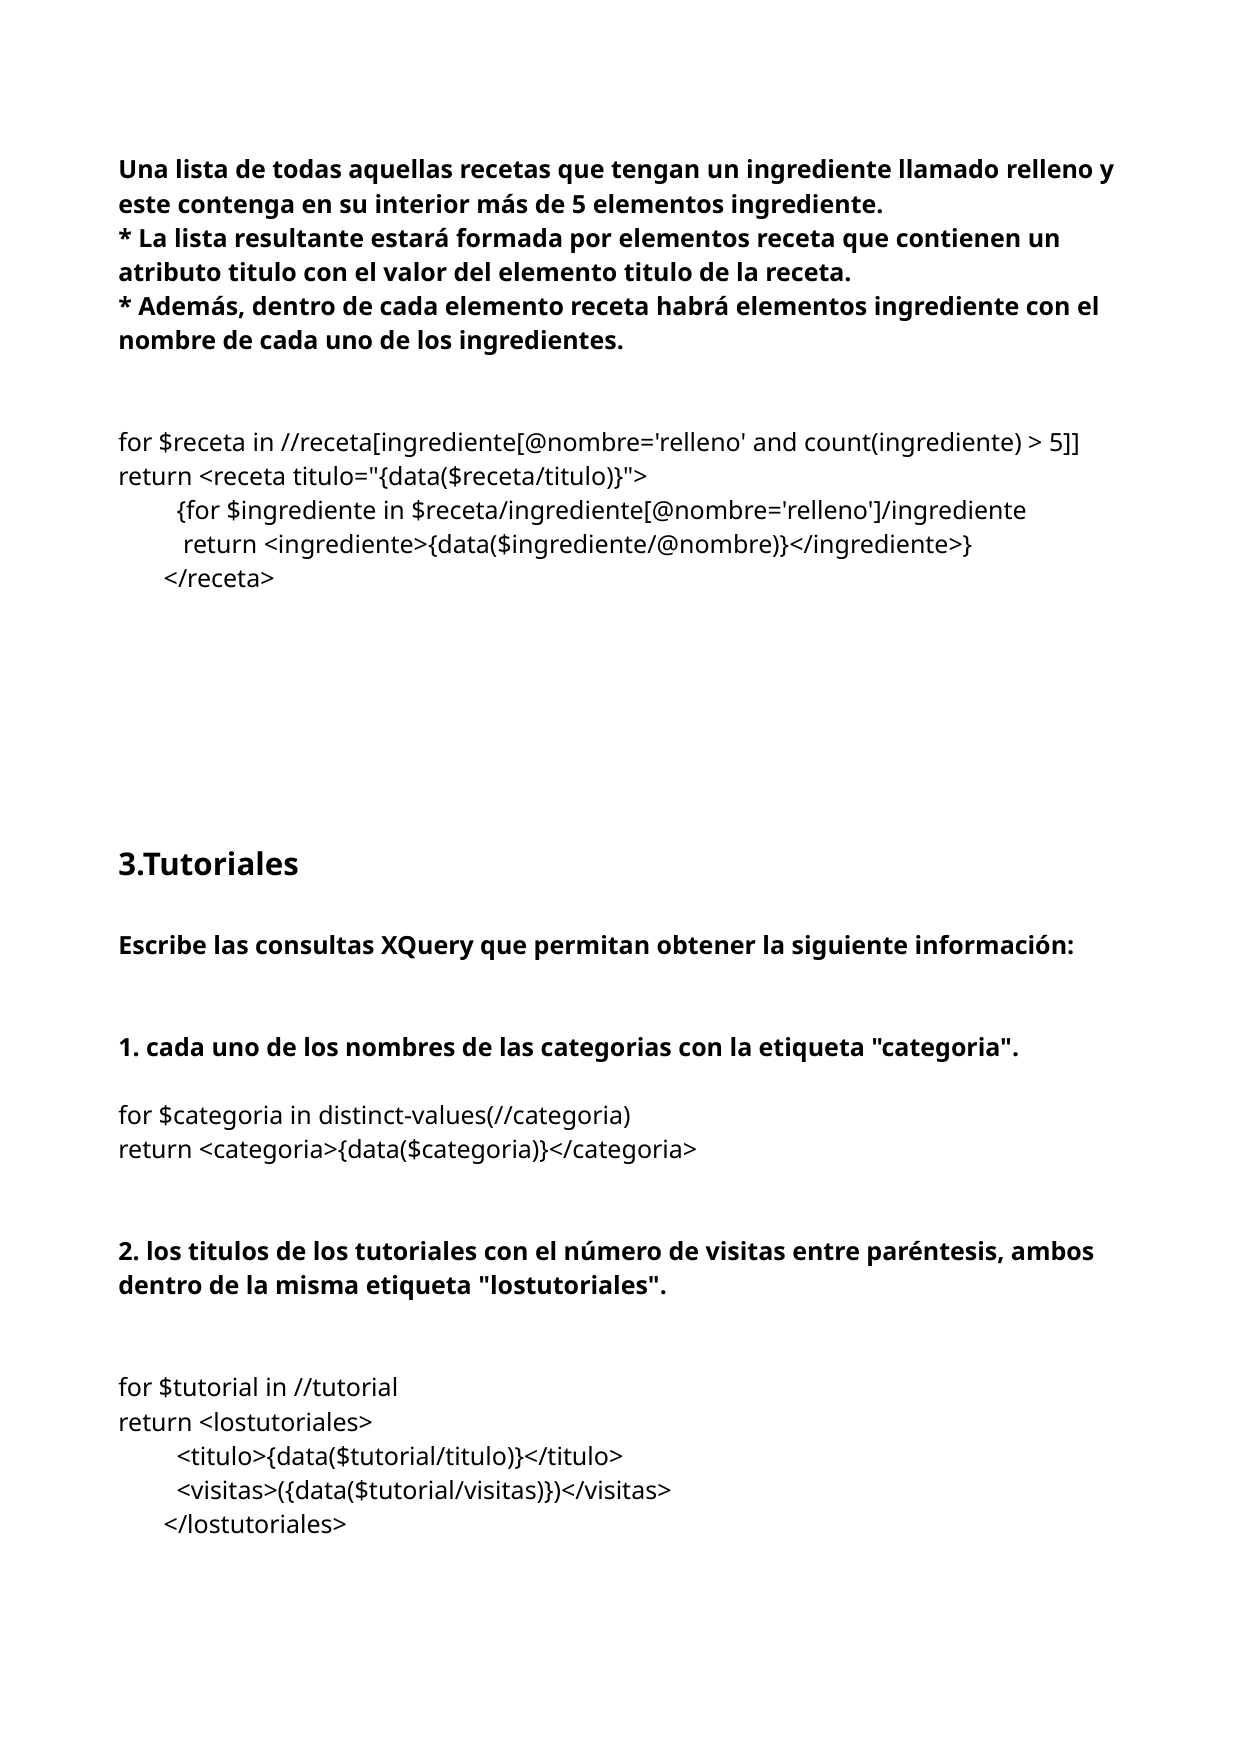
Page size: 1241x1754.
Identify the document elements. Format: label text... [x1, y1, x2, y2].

text 2. los titulos de los tutoriales con el número de visitas entre paréntesis, ambos dentro de la misma etiqueta "lostutoriales". [118, 1234, 1122, 1302]
text <visitas>({data($tutorial/visitas)})</visitas> [118, 1472, 1122, 1506]
text return <receta titulo="{data($receta/titulo)}"> [118, 459, 1122, 493]
text return <lostutoriales> [118, 1404, 1122, 1438]
text for $tutorial in //tutorial [118, 1370, 1122, 1404]
text * Además, dentro de cada elemento receta habrá elementos ingrediente con el nombre de cada uno de los ingredientes. [118, 288, 1122, 357]
text 1. cada uno de los nombres de las categorias con la etiqueta "categoria". [118, 1029, 1122, 1063]
text for $categoria in distinct-values(//categoria) [118, 1098, 1122, 1132]
text Escribe las consultas XQuery que permitan obtener la siguiente información: [118, 927, 1122, 961]
text return <categoria>{data($categoria)}</categoria> [118, 1132, 1122, 1166]
text return <ingrediente>{data($ingrediente/@nombre)}</ingrediente>} [118, 527, 1122, 561]
text Una lista de todas aquellas recetas que tengan un ingrediente llamado relleno y este contenga en su interior más de 5 elementos ingrediente. [118, 152, 1122, 220]
text for $receta in //receta[ingrediente[@nombre='relleno' and count(ingrediente) > 5]] [118, 425, 1122, 459]
text * La lista resultante estará formada por elementos receta que contienen un atributo titulo con el valor del elemento titulo de la receta. [118, 220, 1122, 288]
text {for $ingrediente in $receta/ingrediente[@nombre='relleno']/ingrediente [118, 493, 1122, 527]
text <titulo>{data($tutorial/titulo)}</titulo> [118, 1438, 1122, 1472]
text </lostutoriales> [118, 1506, 1122, 1540]
text </receta> [118, 561, 1122, 595]
text 3.Tutoriales [118, 842, 1122, 885]
